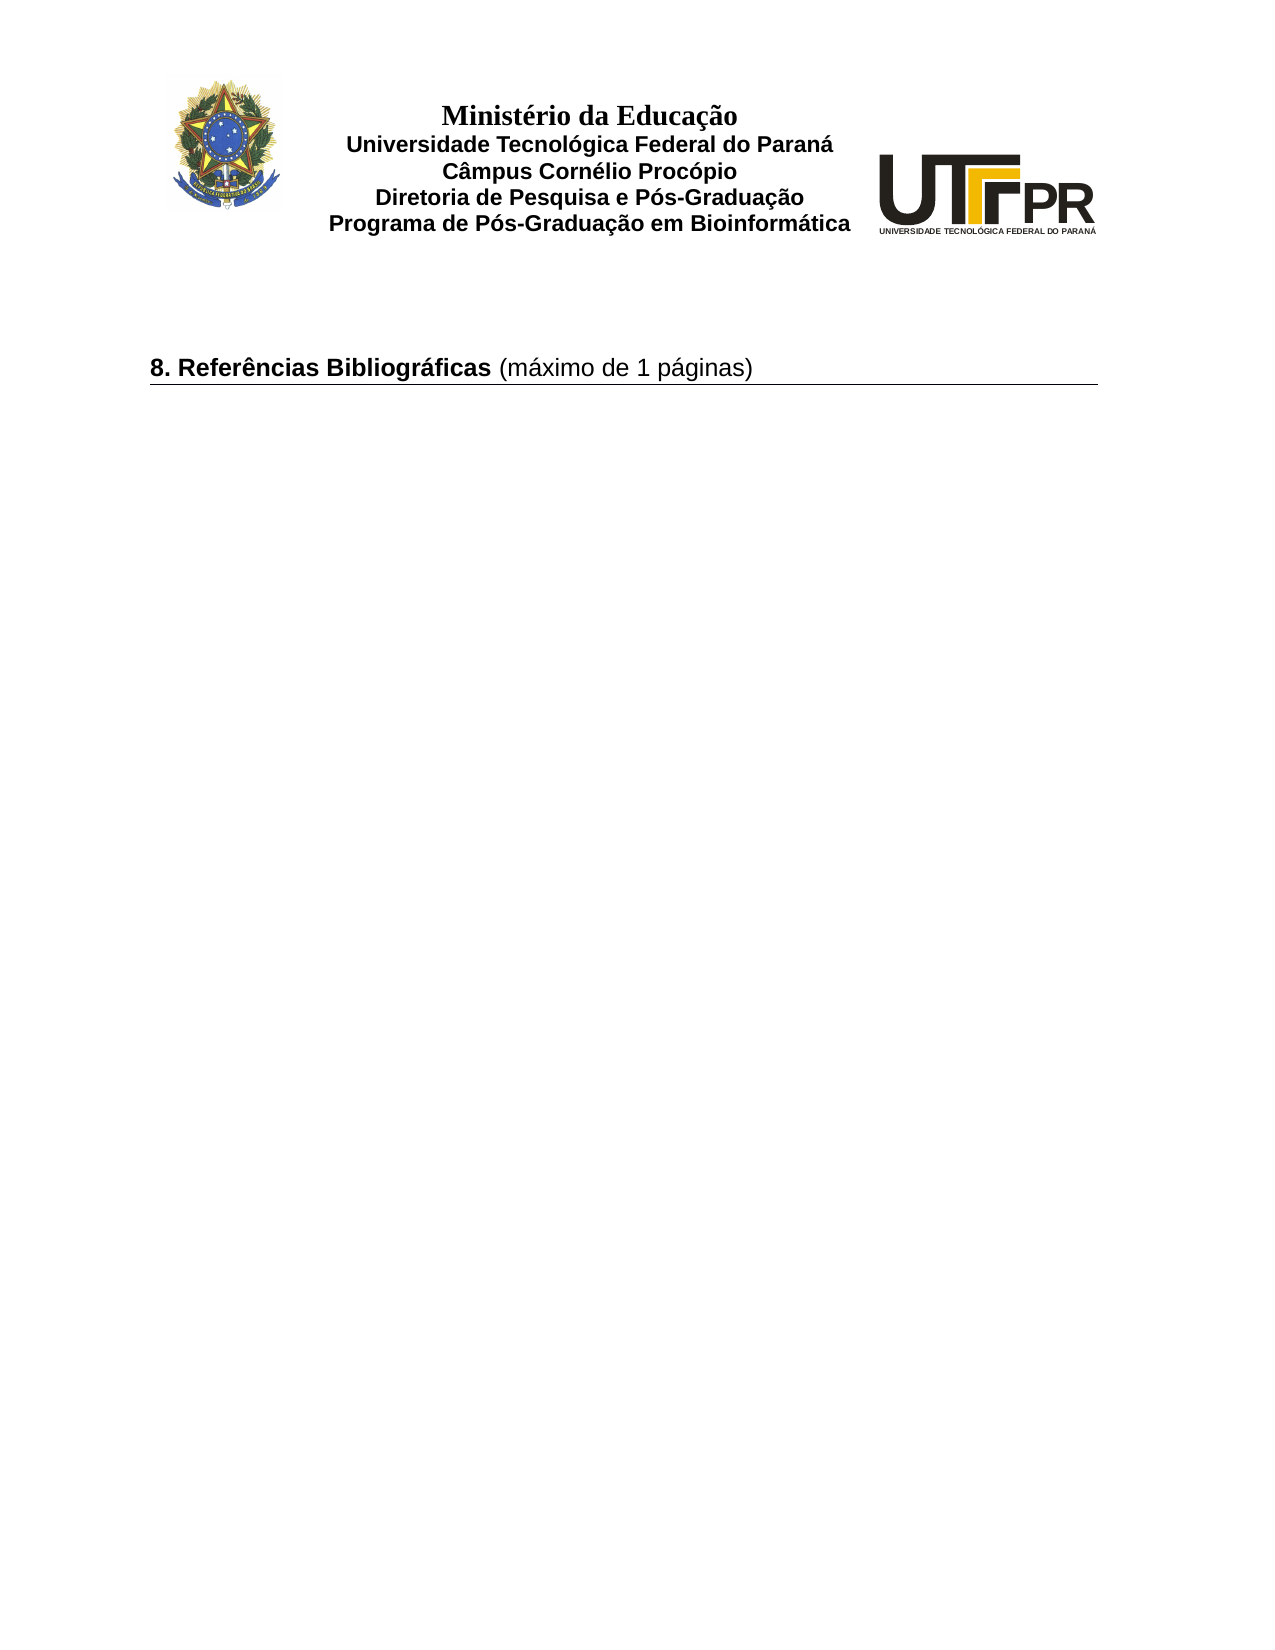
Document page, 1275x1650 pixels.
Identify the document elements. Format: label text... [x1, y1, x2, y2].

subtitle 8. Referências Bibliográficas (máximo de 1 páginas) [150, 353, 1098, 384]
picture [171, 73, 286, 217]
